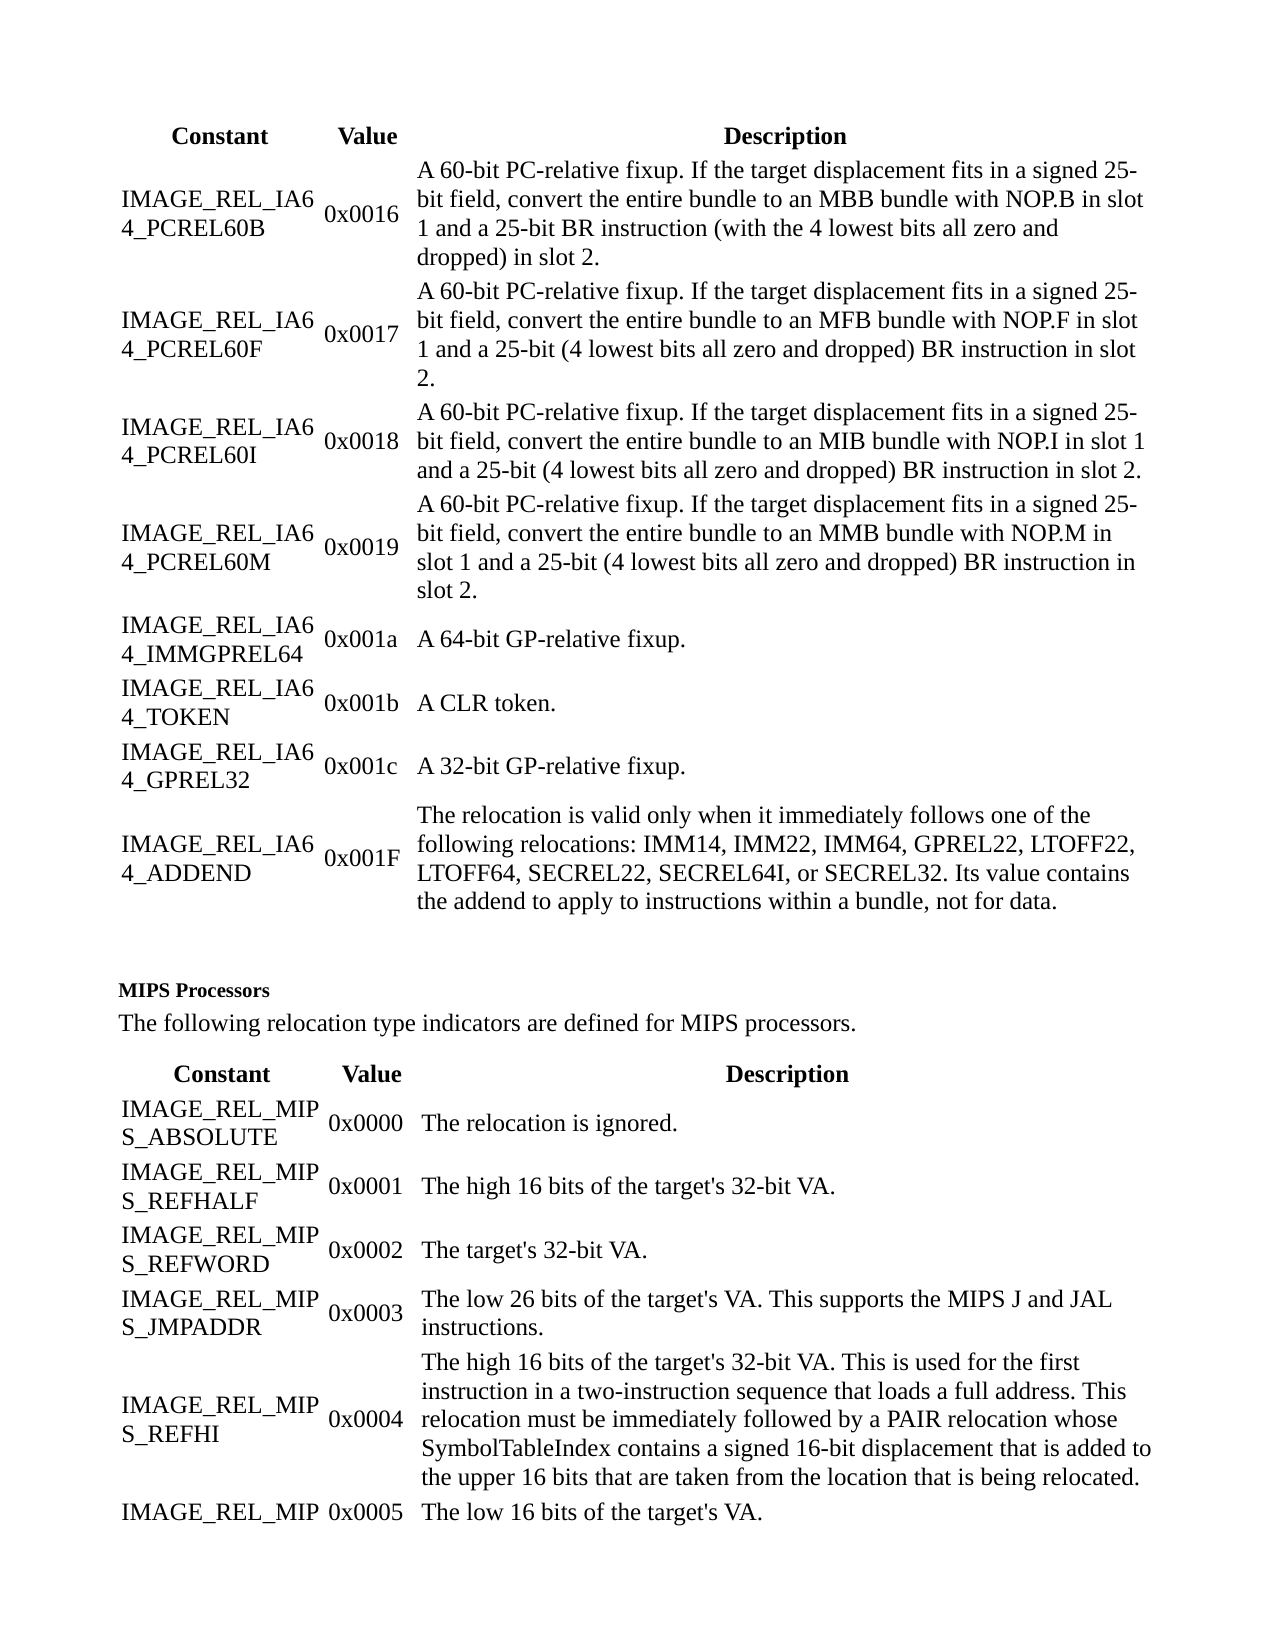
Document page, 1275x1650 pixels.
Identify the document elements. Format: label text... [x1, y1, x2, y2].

table_cell 0x0005 [325, 1494, 418, 1528]
table_cell The high 16 bits of the target's 32-bit VA. This is used for the first instruction in a two-instruction sequence that loads a full address. This relocation must be immediately followed by a PAIR relocation whose SymbolTableIndex contains a signed 16-bit displacement that is added to the upper 16 bits that are taken from the location that is being relocated. [418, 1344, 1157, 1494]
table_cell IMAGE_REL_IA64_ADDEND [118, 797, 321, 918]
table_cell IMAGE_REL_MIP [118, 1494, 325, 1528]
table_cell The target's 32-bit VA. [418, 1218, 1157, 1281]
table_cell The low 26 bits of the target's VA. This supports the MIPS J and JAL instructions. [418, 1281, 1157, 1344]
table_cell IMAGE_REL_IA64_GPREL32 [118, 734, 321, 797]
table_cell 0x0002 [325, 1218, 418, 1281]
table_cell IMAGE_REL_IA64_PCREL60F [118, 274, 321, 394]
subtitle MIPS Processors [118, 978, 1157, 1002]
table_cell 0x0004 [325, 1344, 418, 1494]
table_cell The high 16 bits of the target's 32-bit VA. [418, 1154, 1157, 1217]
table_header Description [414, 118, 1157, 153]
table_header Value [325, 1056, 418, 1091]
text The following relocation type indicators are defined for MIPS processors. [118, 1008, 1157, 1037]
table_cell A 60-bit PC-relative fixup. If the target displacement fits in a signed 25-bit field, convert the entire bundle to an MBB bundle with NOP.B in slot 1 and a 25-bit BR instruction (with the 4 lowest bits all zero and dropped) in slot 2. [414, 153, 1157, 273]
table_cell IMAGE_REL_MIPS_REFHI [118, 1344, 325, 1494]
table_cell IMAGE_REL_IA64_TOKEN [118, 671, 321, 734]
table_cell IMAGE_REL_IA64_PCREL60M [118, 486, 321, 607]
table_cell IMAGE_REL_IA64_PCREL60B [118, 153, 321, 273]
table_cell 0x0018 [321, 394, 414, 486]
table_cell IMAGE_REL_MIPS_REFHALF [118, 1154, 325, 1217]
table_cell IMAGE_REL_IA64_PCREL60I [118, 394, 321, 486]
table_header Constant [118, 118, 321, 153]
table_header Value [321, 118, 414, 153]
table_cell 0x001c [321, 734, 414, 797]
table_cell 0x001a [321, 607, 414, 671]
table_cell 0x0017 [321, 274, 414, 394]
table_cell IMAGE_REL_MIPS_JMPADDR [118, 1281, 325, 1344]
table_header Description [418, 1056, 1157, 1091]
table_cell A 60-bit PC-relative fixup. If the target displacement fits in a signed 25-bit field, convert the entire bundle to an MIB bundle with NOP.I in slot 1 and a 25-bit (4 lowest bits all zero and dropped) BR instruction in slot 2. [414, 394, 1157, 486]
table_cell 0x0016 [321, 153, 414, 273]
table_cell 0x001F [321, 797, 414, 918]
table_cell IMAGE_REL_MIPS_ABSOLUTE [118, 1091, 325, 1154]
table_cell The relocation is valid only when it immediately follows one of the following relocations: IMM14, IMM22, IMM64, GPREL22, LTOFF22, LTOFF64, SECREL22, SECREL64I, or SECREL32. Its value contains the addend to apply to instructions within a bundle, not for data. [414, 797, 1157, 918]
table_header Constant [118, 1056, 325, 1091]
table_cell A 64-bit GP-relative fixup. [414, 607, 1157, 671]
table_cell 0x0001 [325, 1154, 418, 1217]
table_cell IMAGE_REL_MIPS_REFWORD [118, 1218, 325, 1281]
table_cell The low 16 bits of the target's VA. [418, 1494, 1157, 1528]
table_cell A CLR token. [414, 671, 1157, 734]
table_cell The relocation is ignored. [418, 1091, 1157, 1154]
table_cell A 32-bit GP-relative fixup. [414, 734, 1157, 797]
table_cell 0x001b [321, 671, 414, 734]
table_cell A 60-bit PC-relative fixup. If the target displacement fits in a signed 25-bit field, convert the entire bundle to an MFB bundle with NOP.F in slot 1 and a 25-bit (4 lowest bits all zero and dropped) BR instruction in slot 2. [414, 274, 1157, 394]
table_cell 0x0003 [325, 1281, 418, 1344]
table_cell A 60-bit PC-relative fixup. If the target displacement fits in a signed 25-bit field, convert the entire bundle to an MMB bundle with NOP.M in slot 1 and a 25-bit (4 lowest bits all zero and dropped) BR instruction in slot 2. [414, 486, 1157, 607]
table_cell 0x0000 [325, 1091, 418, 1154]
table_cell 0x0019 [321, 486, 414, 607]
table_cell IMAGE_REL_IA64_IMMGPREL64 [118, 607, 321, 671]
